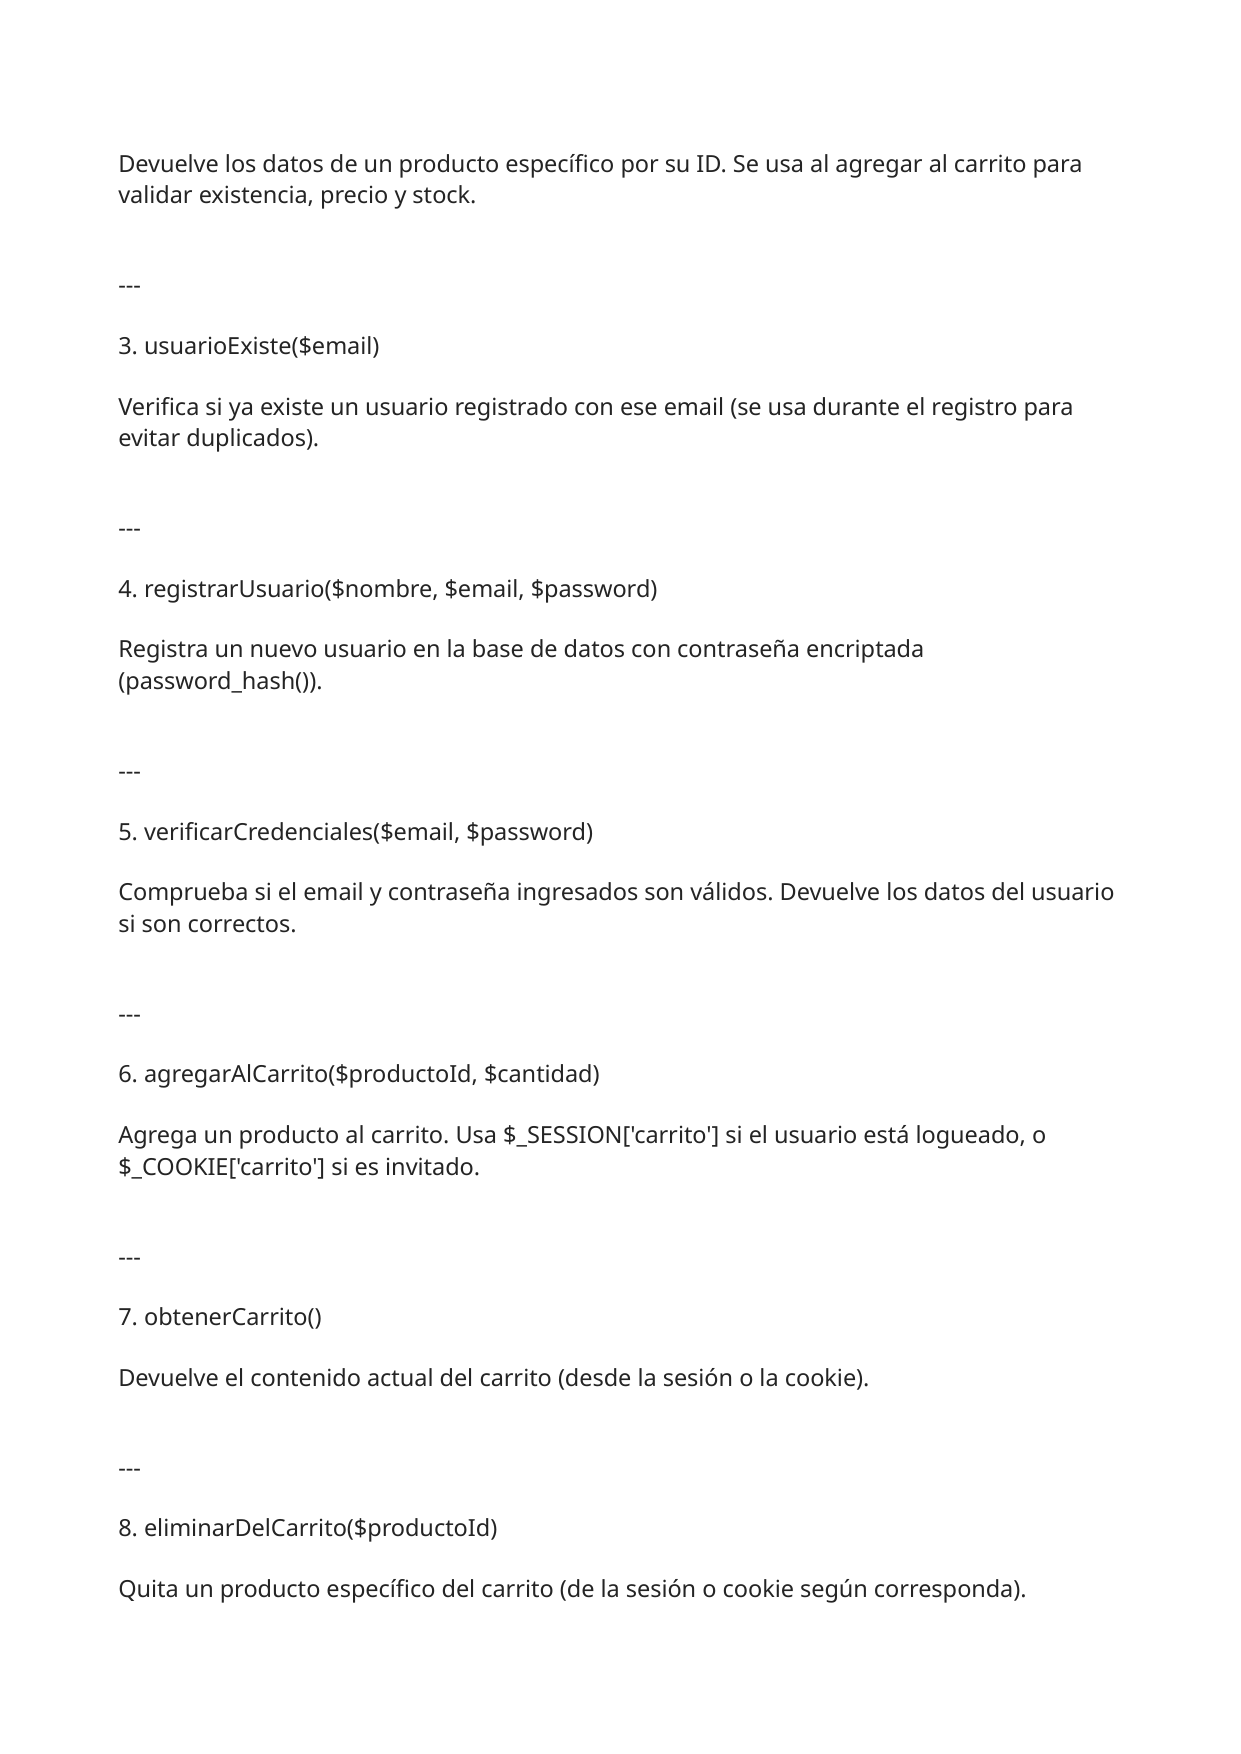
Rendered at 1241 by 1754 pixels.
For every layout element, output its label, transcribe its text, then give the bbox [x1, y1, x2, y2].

text Devuelve los datos de un producto específico por su ID. Se usa al agregar al carrito para validar existencia, precio y stock. --- 3. usuarioExiste($email) Verifica si ya existe un usuario registrado con ese email (se usa durante el registro para evitar duplicados). --- 4. registrarUsuario($nombre, $email, $password) Registra un nuevo usuario en la base de datos con contraseña encriptada (password_hash()). --- 5. verificarCredenciales($email, $password) Comprueba si el email y contraseña ingresados son válidos. Devuelve los datos del usuario si son correctos. --- 6. agregarAlCarrito($productoId, $cantidad) Agrega un producto al carrito. Usa $_SESSION['carrito'] si el usuario está logueado, o $_COOKIE['carrito'] si es invitado. --- 7. obtenerCarrito() Devuelve el contenido actual del carrito (desde la sesión o la cookie). --- 8. eliminarDelCarrito($productoId) Quita un producto específico del carrito (de la sesión o cookie según corresponda). [118, 118, 1122, 1633]
